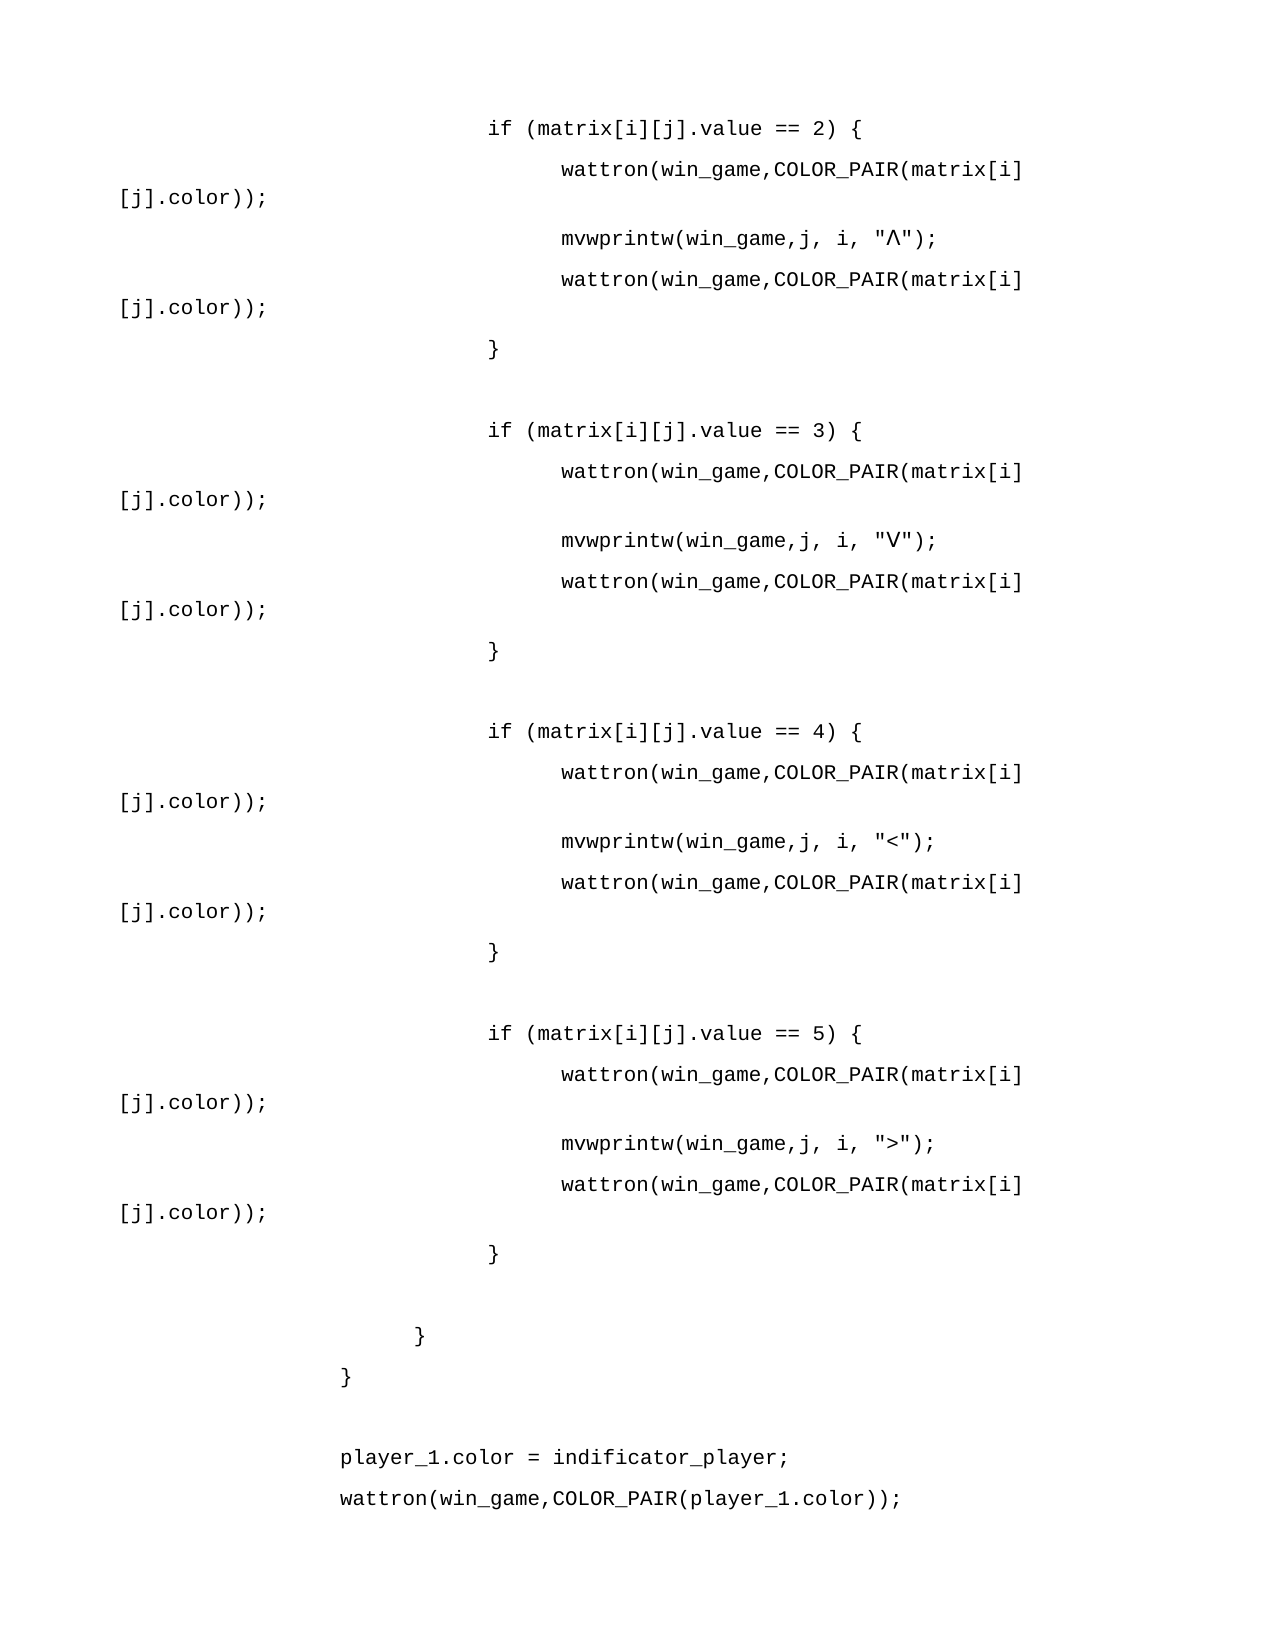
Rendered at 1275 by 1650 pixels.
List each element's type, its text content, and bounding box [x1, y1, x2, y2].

text if (matrix[i][j].value == 4) { [118, 721, 1157, 745]
text } [118, 640, 1157, 663]
text wattron(win_game,COLOR_PAIR(matrix[i][j].color)); [118, 159, 1157, 211]
text mvwprintw(win_game,j, i, ">"); [118, 1133, 1157, 1157]
text mvwprintw(win_game,j, i, "ᐯ"); [118, 530, 1157, 553]
text } [118, 1325, 1157, 1348]
text wattron(win_game,COLOR_PAIR(matrix[i][j].color)); [118, 269, 1157, 321]
text if (matrix[i][j].value == 2) { [118, 118, 1157, 142]
text } [118, 338, 1157, 362]
text wattron(win_game,COLOR_PAIR(matrix[i][j].color)); [118, 461, 1157, 513]
text wattron(win_game,COLOR_PAIR(matrix[i][j].color)); [118, 1064, 1157, 1116]
text wattron(win_game,COLOR_PAIR(matrix[i][j].color)); [118, 762, 1157, 814]
text } [118, 1243, 1157, 1267]
text wattron(win_game,COLOR_PAIR(matrix[i][j].color)); [118, 1174, 1157, 1226]
text if (matrix[i][j].value == 3) { [118, 420, 1157, 443]
text mvwprintw(win_game,j, i, "<"); [118, 831, 1157, 855]
text wattron(win_game,COLOR_PAIR(matrix[i][j].color)); [118, 872, 1157, 924]
text player_1.color = indificator_player; [118, 1447, 1157, 1471]
text if (matrix[i][j].value == 5) { [118, 1023, 1157, 1047]
text } [118, 1366, 1157, 1389]
text wattron(win_game,COLOR_PAIR(matrix[i][j].color)); [118, 571, 1157, 623]
text wattron(win_game,COLOR_PAIR(player_1.color)); [118, 1488, 1157, 1512]
text } [118, 941, 1157, 965]
text mvwprintw(win_game,j, i, "ᐱ"); [118, 228, 1157, 252]
